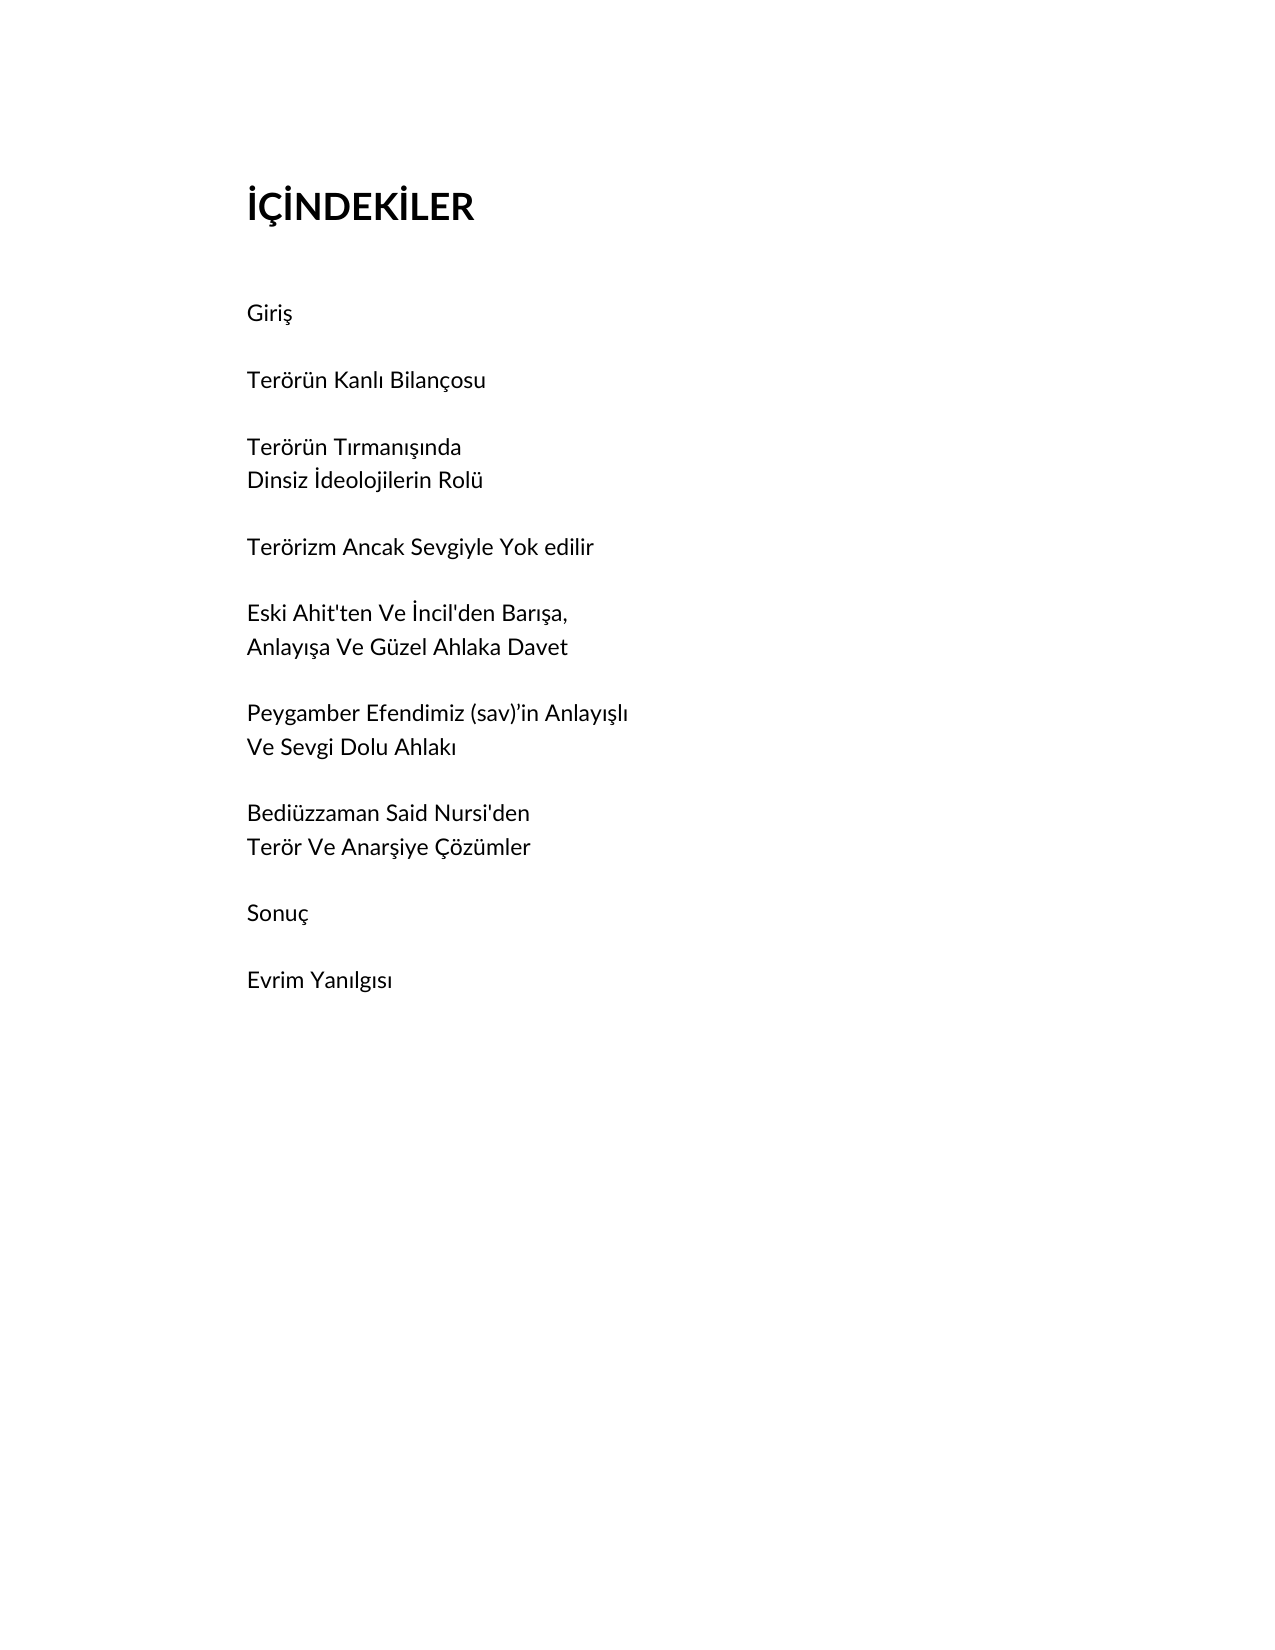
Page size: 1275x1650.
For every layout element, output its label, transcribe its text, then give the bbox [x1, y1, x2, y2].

text Dinsiz İdeolojilerin Rolü [187, 462, 1070, 495]
text Eski Ahit'ten Ve İncil'den Barışa, [187, 595, 1070, 628]
text Terör Ve Anarşiye Çözümler [187, 828, 1070, 862]
text Giriş [187, 295, 1070, 328]
text Bediüzzaman Said Nursi'den [187, 795, 1070, 828]
text Evrim Yanılgısı [187, 962, 1070, 995]
text Terörizm Ancak Sevgiyle Yok edilir [187, 528, 1070, 562]
text İÇİNDEKİLER [187, 183, 1070, 228]
text Peygamber Efendimiz (sav)’in Anlayışlı [187, 695, 1070, 728]
text Anlayışa Ve Güzel Ahlaka Davet [187, 628, 1070, 662]
text Terörün Tırmanışında [187, 428, 1070, 462]
text Ve Sevgi Dolu Ahlakı [187, 728, 1070, 762]
text Sonuç [187, 895, 1070, 928]
text Terörün Kanlı Bilançosu [187, 362, 1070, 395]
